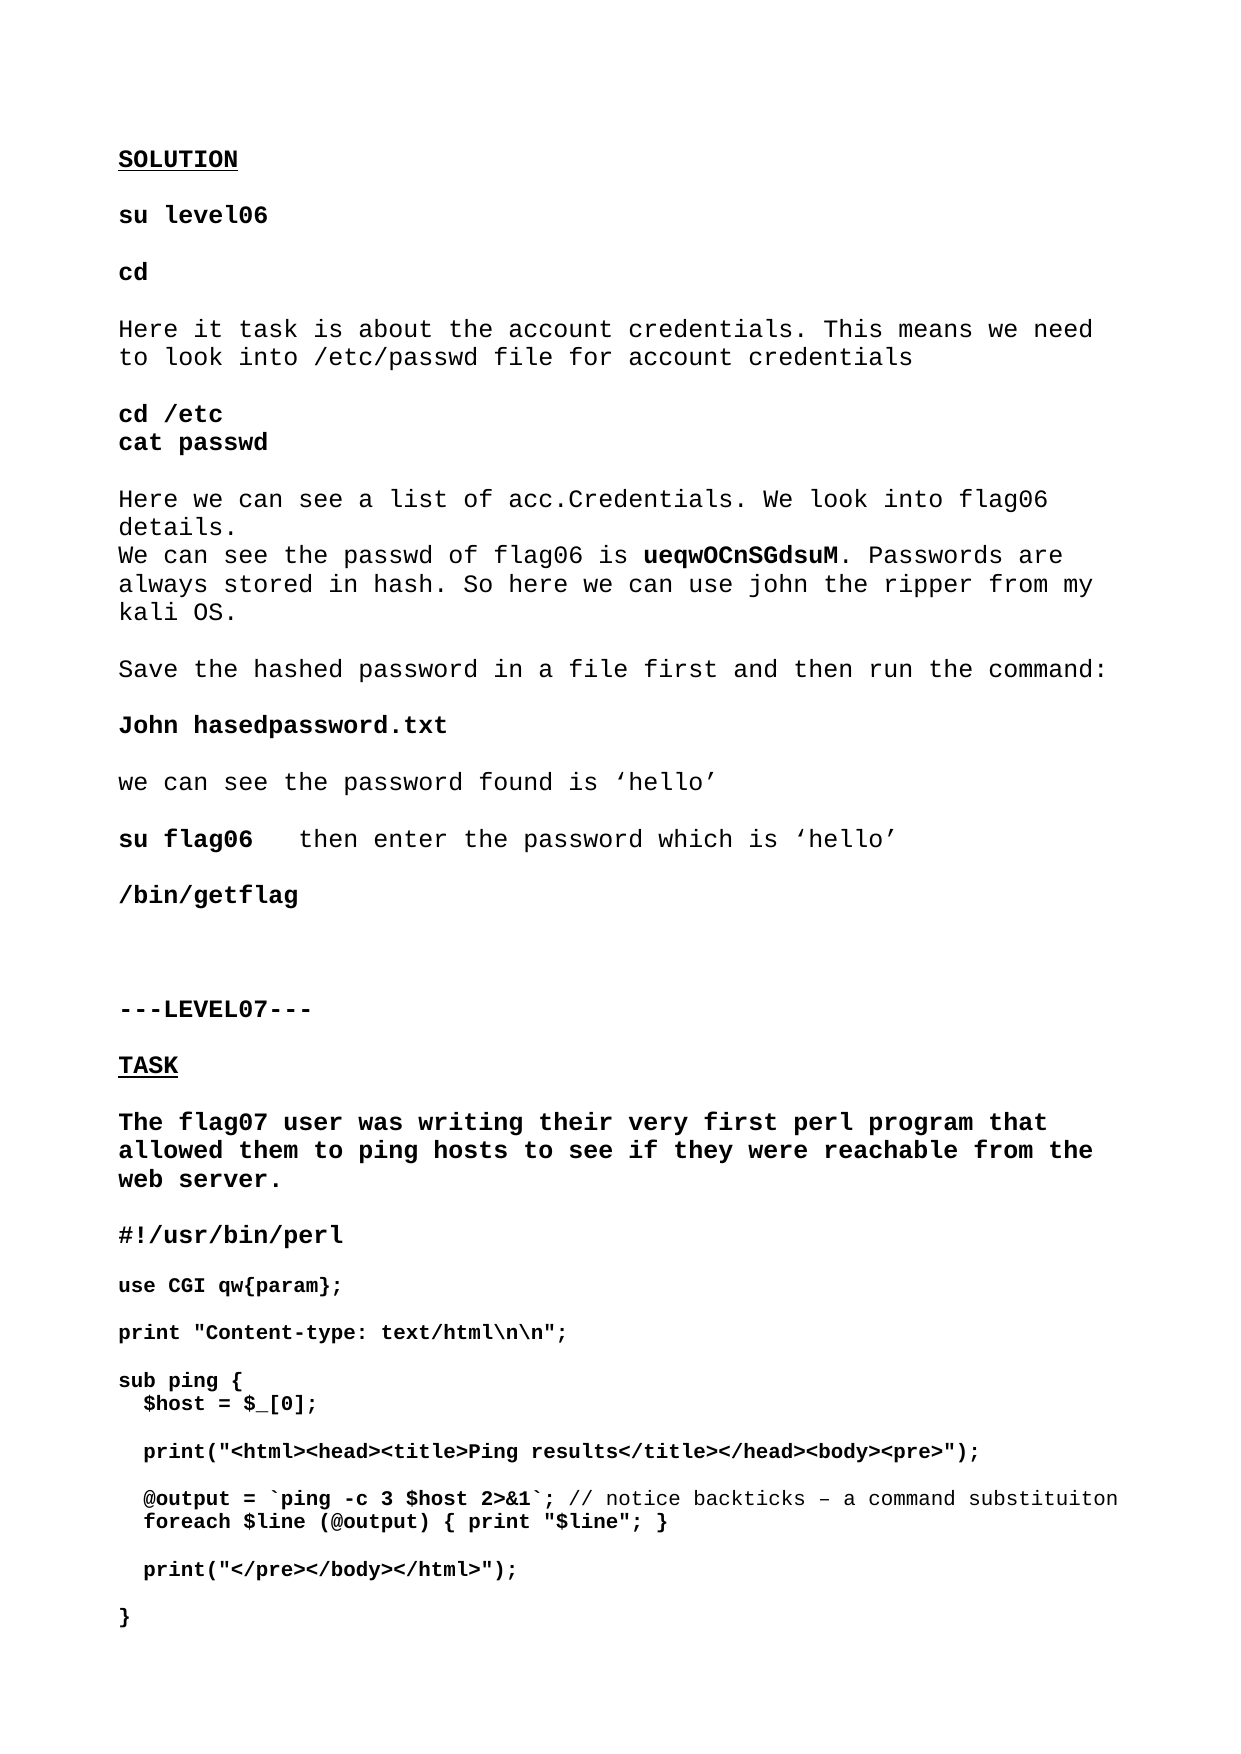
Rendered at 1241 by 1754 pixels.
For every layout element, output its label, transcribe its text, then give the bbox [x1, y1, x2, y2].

text print("<html><head><title>Ping results</title></head><body><pre>"); [118, 1441, 1122, 1464]
text su flag06 then enter the password which is ‘hello’ [118, 826, 1122, 855]
text print("</pre></body></html>"); [118, 1559, 1122, 1582]
text } [118, 1606, 1122, 1630]
text @output = `ping -c 3 $host 2>&1`; // notice backticks – a command substituiton [118, 1488, 1122, 1512]
text John hasedpassword.txt [118, 713, 1122, 741]
text The flag07 user was writing their very first perl program that allowed them to ping hosts to see if they were reachable from the web server. [118, 1110, 1122, 1195]
text $host = $_[0]; [118, 1393, 1122, 1417]
text Here it task is about the account credentials. This means we need to look into /etc/passwd file for account credentials [118, 316, 1122, 373]
text /bin/getflag [118, 883, 1122, 911]
text cd [118, 260, 1122, 288]
text print "Content-type: text/html\n\n"; [118, 1322, 1122, 1346]
text cat passwd [118, 430, 1122, 458]
text SOLUTION [118, 146, 1122, 175]
text We can see the passwd of flag06 is ueqwOCnSGdsuM. Passwords are always stored in hash. So here we can use john the ripper from my kali OS. [118, 543, 1122, 628]
text sub ping { [118, 1370, 1122, 1393]
text we can see the password found is ‘hello’ [118, 770, 1122, 798]
text Save the hashed password in a file first and then run the command: [118, 656, 1122, 685]
text cd /etc [118, 401, 1122, 430]
text su level06 [118, 203, 1122, 231]
text foreach $line (@output) { print "$line"; } [118, 1512, 1122, 1535]
text ---LEVEL07--- [118, 996, 1122, 1025]
text TASK [118, 1053, 1122, 1081]
text use CGI qw{param}; [118, 1275, 1122, 1299]
text Here we can see a list of acc.Credentials. We look into flag06 details. [118, 486, 1122, 543]
text #!/usr/bin/perl [118, 1223, 1122, 1251]
